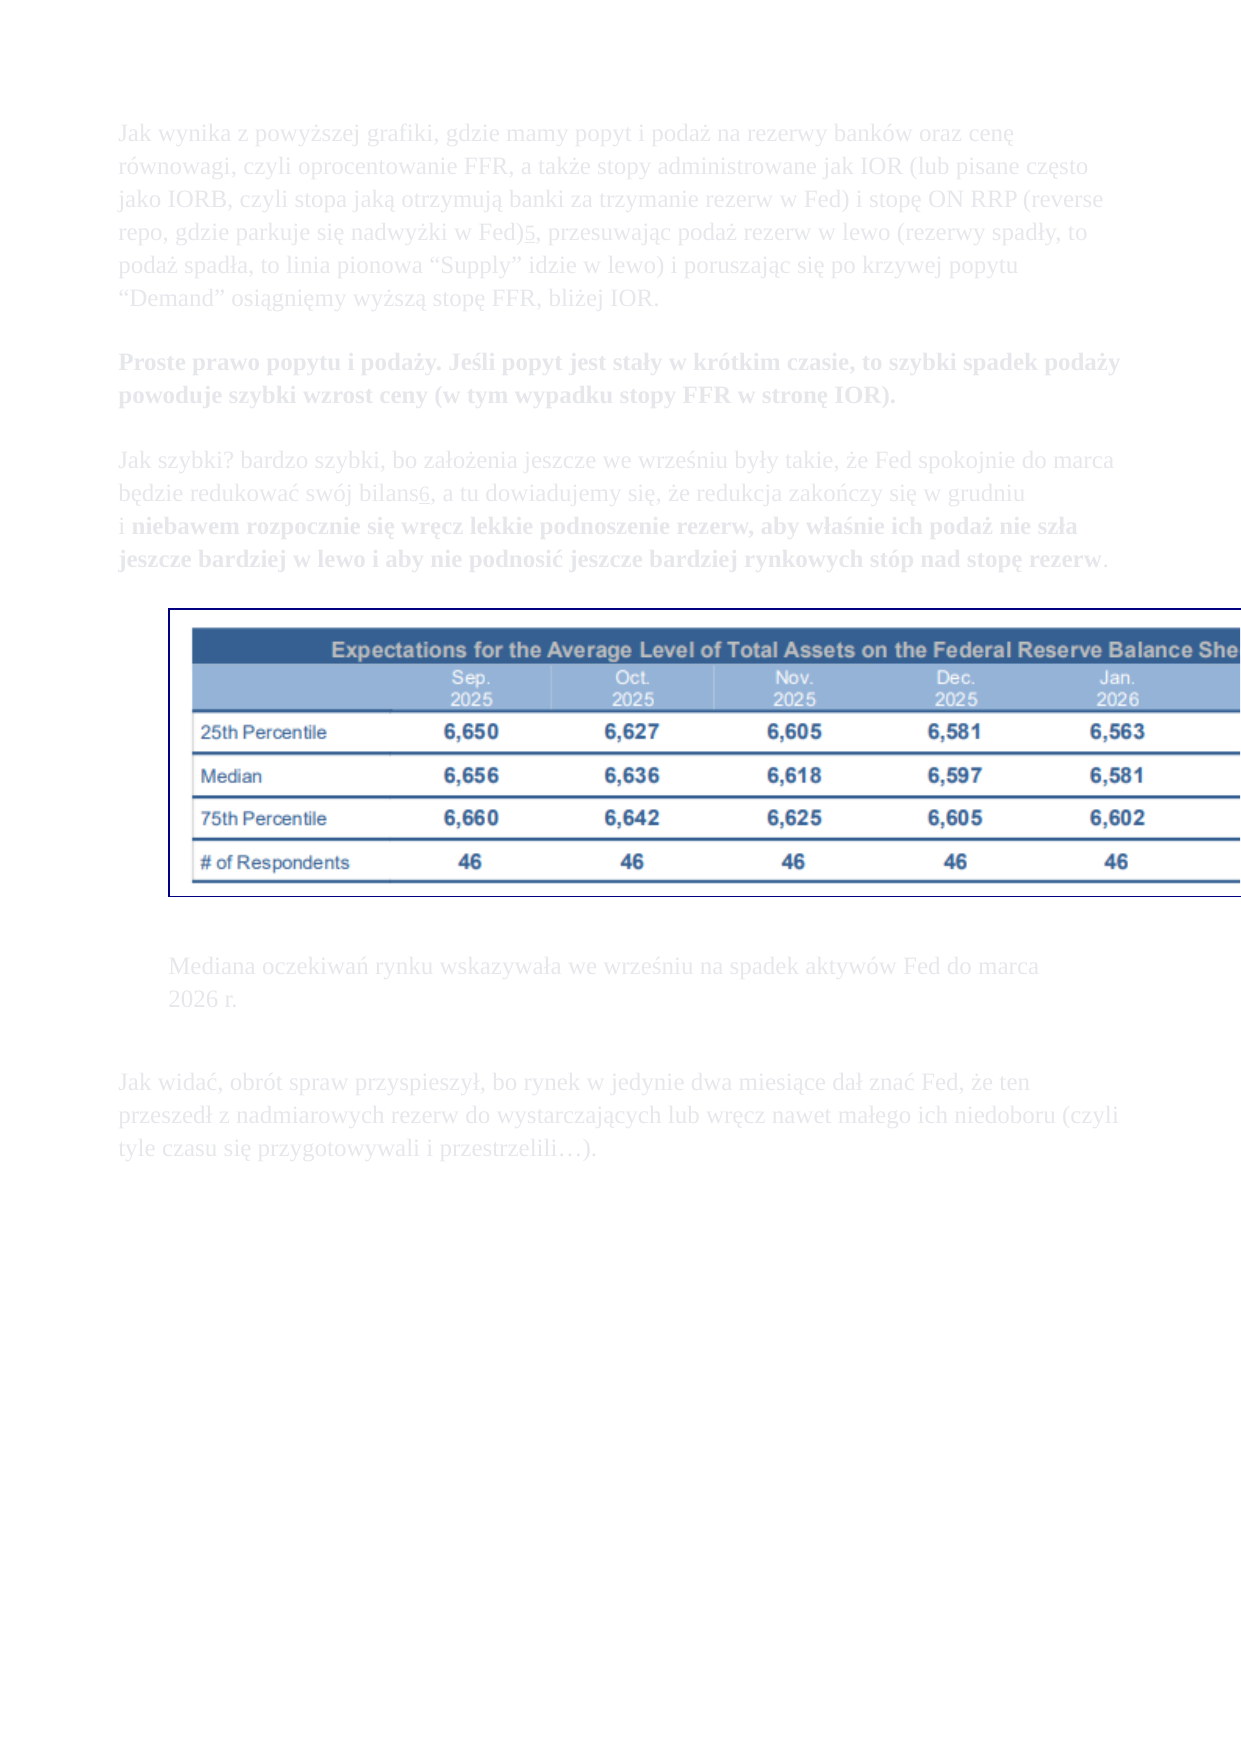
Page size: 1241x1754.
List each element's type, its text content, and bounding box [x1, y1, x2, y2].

text Mediana oczekiwań rynku wskazywała we wrześniu na spadek aktywów Fed do marca 2026 r. [168, 951, 1072, 1013]
text Proste prawo popytu i podaży. Jeśli popyt jest stały w krótkim czasie, to szybki spadek podaży powoduje szybki wzrost ceny (w tym wypadku stopy FFR w stronę IOR). [118, 347, 1122, 409]
text Jak wynika z powyższej grafiki, gdzie mamy popyt i podaż na rezerwy banków oraz cenę równowagi, czyli oprocentowanie FFR, a także stopy administrowane jak IOR (lub pisane często jako IORB, czyli stopa jaką otrzymują banki za trzymanie rezerw w Fed) i stopę ON RRP (reverse repo, gdzie parkuje się nadwyżki w Fed)5, przesuwając podaż rezerw w lewo (rezerwy spadły, to podaż spadła, to linia pionowa “Supply” idzie w lewo) i poruszając się po krzywej popytu “Demand” osiągnięmy wyższą stopę FFR, bliżej IOR. [118, 118, 1122, 312]
text Jak widać, obrót spraw przyspieszył, bo rynek w jedynie dwa miesiące dał znać Fed, że ten przeszedł z nadmiarowych rezerw do wystarczających lub wręcz nawet małego ich niedoboru (czyli tyle czasu się przygotowywali i przestrzelili…). [118, 1067, 1122, 1162]
text Jak szybki? bardzo szybki, bo założenia jeszcze we wrześniu były takie, że Fed spokojnie do marca będzie redukować swój bilans6, a tu dowiadujemy się, że redukcja zakończy się w grudniu i niebawem rozpocznie się wręcz lekkie podnoszenie rezerw, aby właśnie ich podaż nie szła jeszcze bardziej w lewo i aby nie podnosić jeszcze bardziej rynkowych stóp nad stopę rezerw. [118, 445, 1122, 573]
picture [170, 610, 1241, 896]
